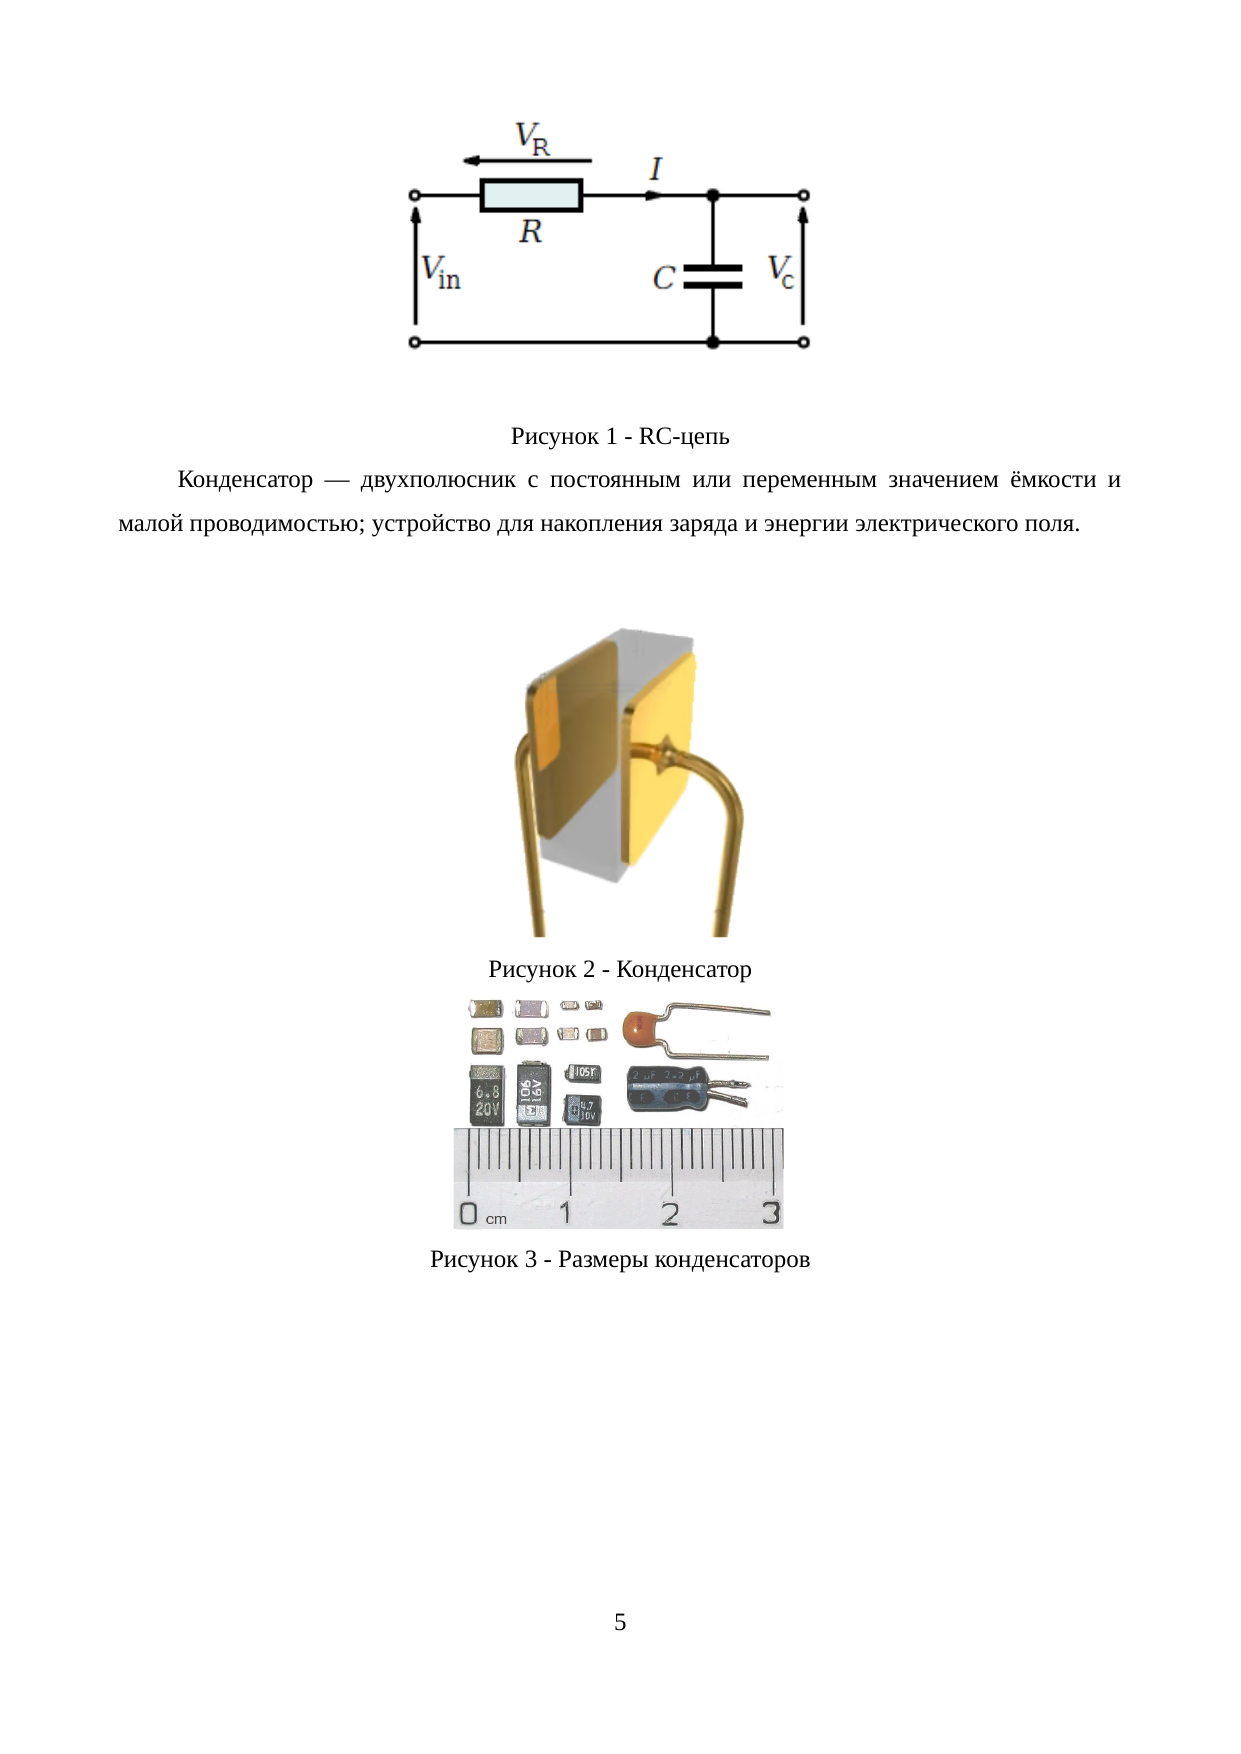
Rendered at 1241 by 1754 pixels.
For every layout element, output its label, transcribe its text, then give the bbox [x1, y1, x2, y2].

table_header Рисунок 2 - Конденсатор [118, 594, 1122, 997]
table_cell Рисунок 3 - Размеры конденсаторов [118, 998, 1122, 1287]
text Конденсатор — двухполюсник с постоянным или переменным значением ёмкости и малой проводимостью; устройство для накопления заряда и энергии электрического поля. [118, 464, 1122, 536]
picture [482, 593, 759, 940]
picture [453, 997, 787, 1230]
text Рисунок 1 - RC-цепь [118, 421, 1122, 450]
picture [397, 118, 843, 379]
